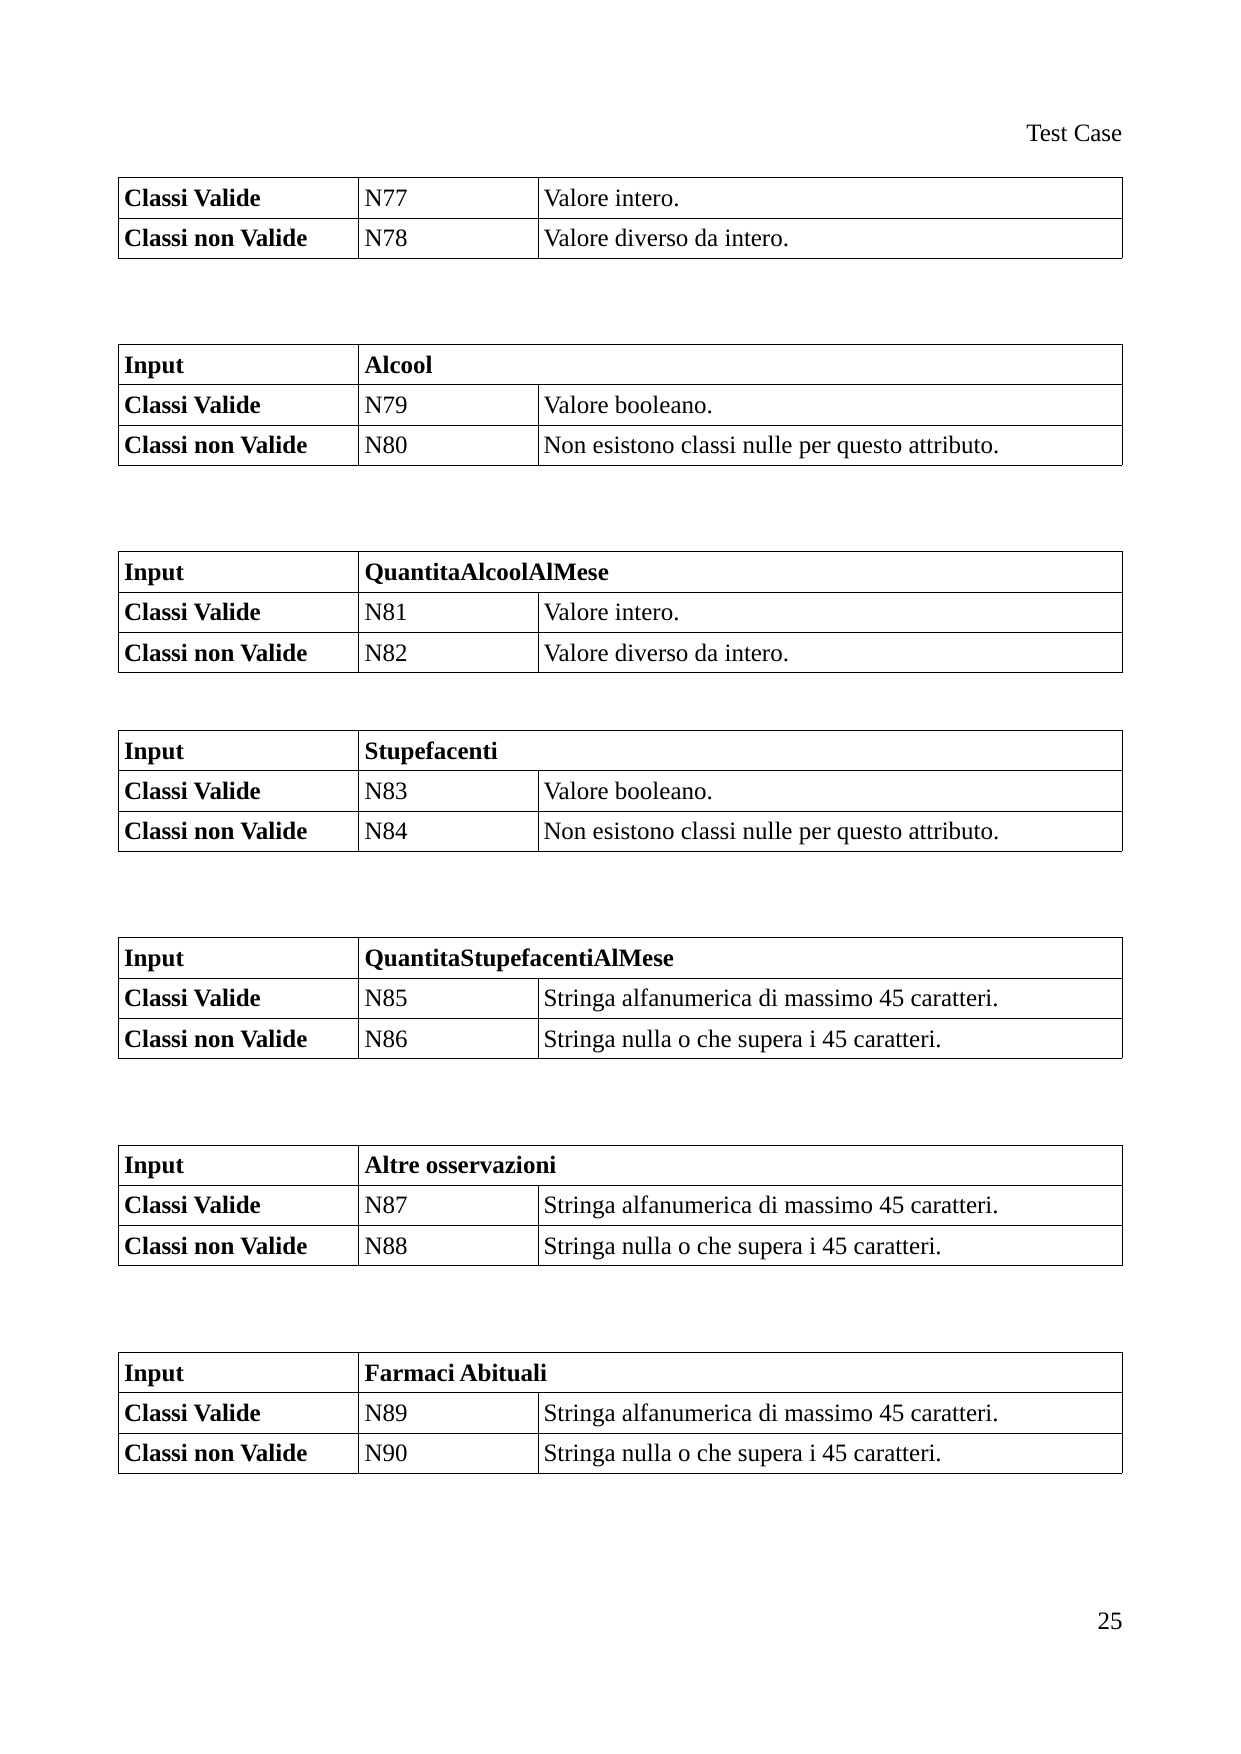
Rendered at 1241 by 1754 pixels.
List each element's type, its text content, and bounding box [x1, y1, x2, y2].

table_cell N79 [359, 385, 538, 425]
table_cell Stringa alfanumerica di massimo 45 caratteri. [539, 1393, 1122, 1432]
table_header Input [119, 1146, 358, 1185]
table_cell Classi non Valide [119, 1019, 358, 1058]
table_cell N85 [359, 979, 538, 1018]
table_cell N88 [359, 1226, 538, 1265]
table_cell Classi Valide [119, 771, 358, 811]
table_cell Valore diverso da intero. [539, 633, 1122, 672]
table_header Stupefacenti [359, 731, 1122, 770]
table_header Altre osservazioni [359, 1146, 1122, 1185]
table_cell N81 [359, 593, 538, 632]
table_header Alcool [359, 345, 1122, 384]
table_cell Classi Valide [119, 385, 358, 425]
table_cell Classi Valide [119, 1186, 358, 1225]
table_cell Classi Valide [119, 1393, 358, 1432]
table_cell Stringa nulla o che supera i 45 caratteri. [539, 1019, 1122, 1058]
table_cell Classi non Valide [119, 633, 358, 672]
table_cell N77 [359, 178, 538, 217]
table_cell Classi non Valide [119, 1434, 358, 1473]
table_cell Valore booleano. [539, 771, 1122, 811]
table_cell N89 [359, 1393, 538, 1432]
table_header Input [119, 1353, 358, 1392]
table_cell Classi non Valide [119, 426, 358, 465]
table_cell Stringa alfanumerica di massimo 45 caratteri. [539, 979, 1122, 1018]
table_cell N84 [359, 812, 538, 851]
table_header Input [119, 552, 358, 592]
table_cell Classi Valide [119, 178, 358, 217]
table_cell Classi non Valide [119, 812, 358, 851]
table_cell Stringa nulla o che supera i 45 caratteri. [539, 1226, 1122, 1265]
table_cell Stringa nulla o che supera i 45 caratteri. [539, 1434, 1122, 1473]
table_header Input [119, 731, 358, 770]
table_cell Valore diverso da intero. [539, 219, 1122, 258]
table_cell N87 [359, 1186, 538, 1225]
table_cell Classi Valide [119, 593, 358, 632]
table_header QuantitaStupefacentiAlMese [359, 938, 1122, 977]
table_cell Valore intero. [539, 178, 1122, 217]
table_cell Non esistono classi nulle per questo attributo. [539, 426, 1122, 465]
table_header Input [119, 345, 358, 384]
table_cell N90 [359, 1434, 538, 1473]
table_cell N83 [359, 771, 538, 811]
table_header Input [119, 938, 358, 977]
table_cell N86 [359, 1019, 538, 1058]
table_cell Classi non Valide [119, 219, 358, 258]
table_cell Classi Valide [119, 979, 358, 1018]
table_header QuantitaAlcoolAlMese [359, 552, 1122, 592]
table_header Farmaci Abituali [359, 1353, 1122, 1392]
table_cell Stringa alfanumerica di massimo 45 caratteri. [539, 1186, 1122, 1225]
table_cell Valore intero. [539, 593, 1122, 632]
table_cell N78 [359, 219, 538, 258]
table_cell N80 [359, 426, 538, 465]
table_cell Valore booleano. [539, 385, 1122, 425]
table_cell N82 [359, 633, 538, 672]
table_cell Classi non Valide [119, 1226, 358, 1265]
table_cell Non esistono classi nulle per questo attributo. [539, 812, 1122, 851]
